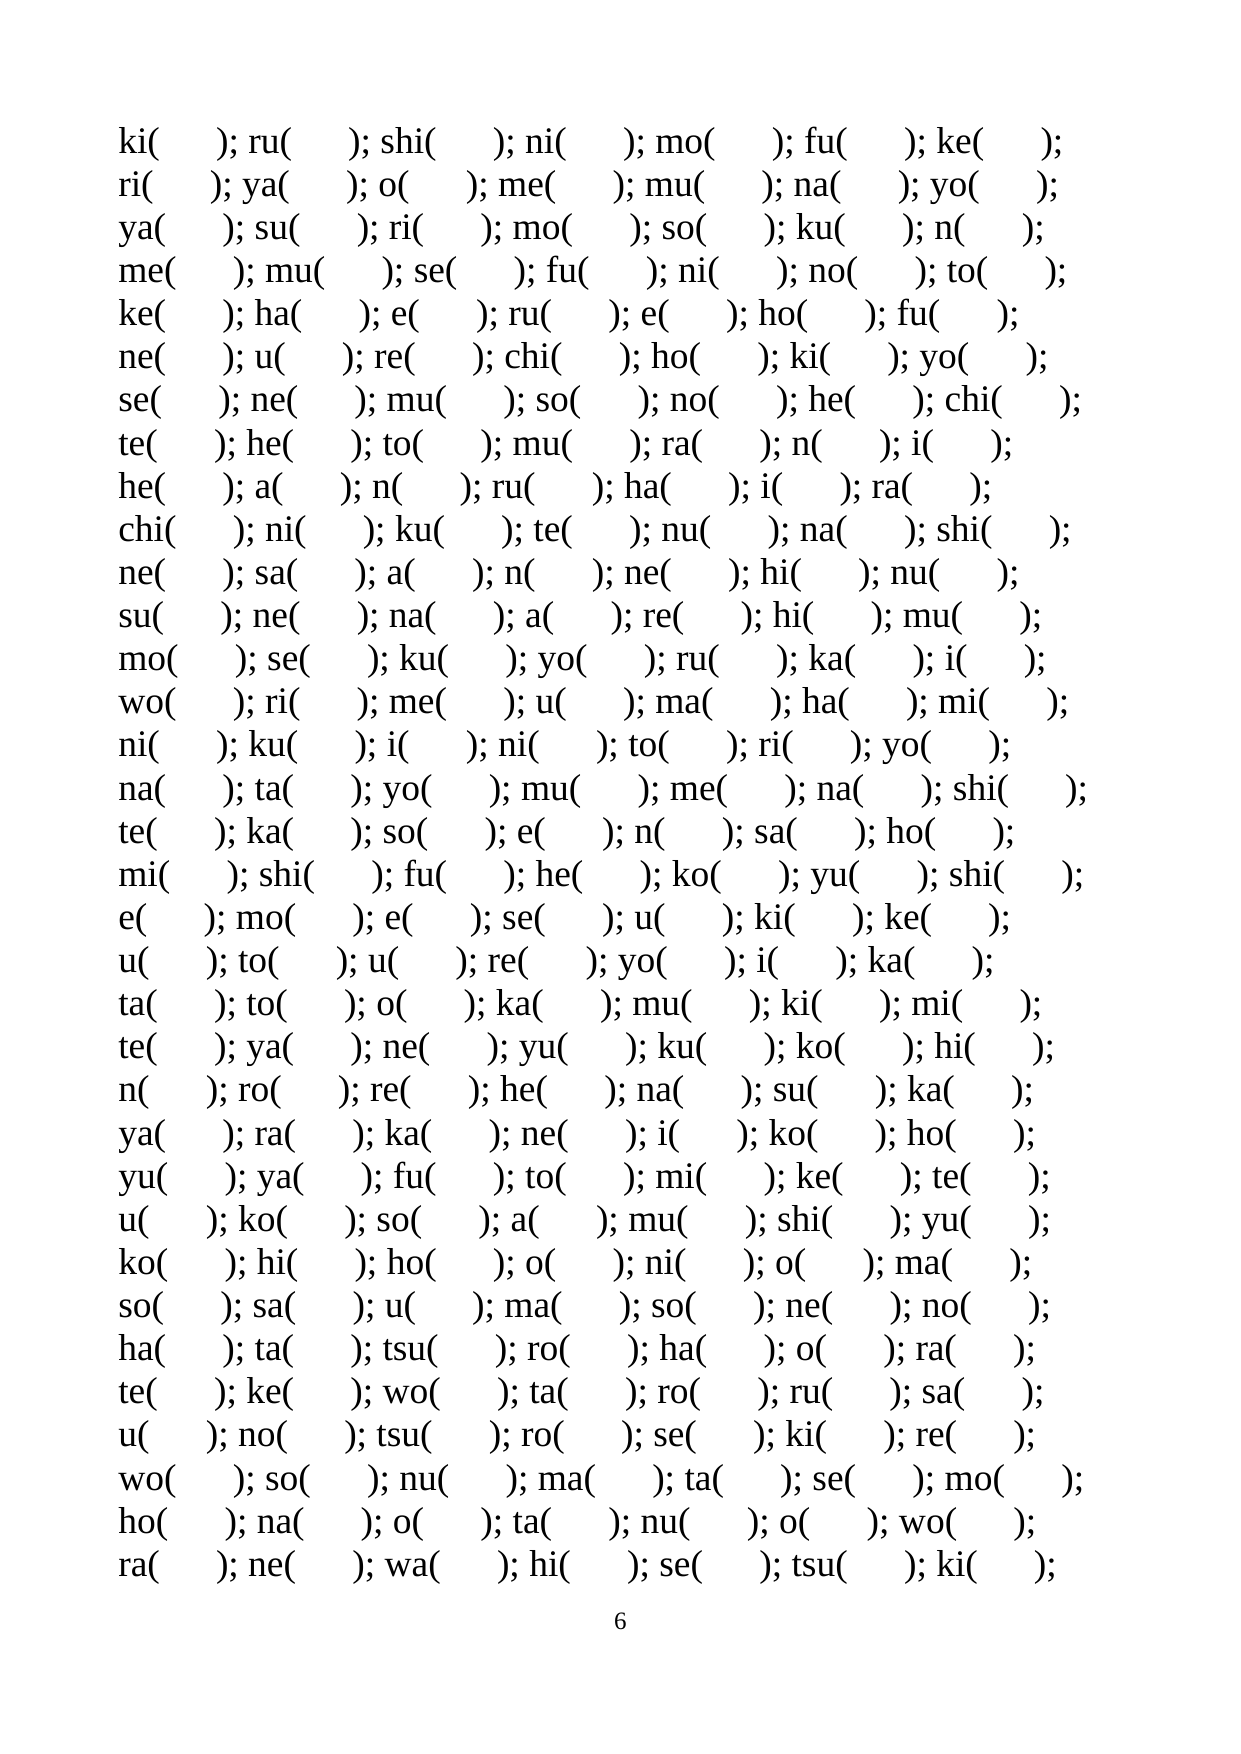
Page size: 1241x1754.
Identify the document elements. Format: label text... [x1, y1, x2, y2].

text ho( ); na( ); o( ); ta( ); nu( ); o( ); wo( ); [118, 1498, 1122, 1541]
text ne( ); sa( ); a( ); n( ); ne( ); hi( ); nu( ); [118, 549, 1122, 592]
text yu( ); ya( ); fu( ); to( ); mi( ); ke( ); te( ); [118, 1153, 1122, 1196]
text chi( ); ni( ); ku( ); te( ); nu( ); na( ); shi( ); [118, 506, 1122, 549]
text ne( ); u( ); re( ); chi( ); ho( ); ki( ); yo( ); [118, 334, 1122, 377]
text mi( ); shi( ); fu( ); he( ); ko( ); yu( ); shi( ); [118, 851, 1122, 894]
text me( ); mu( ); se( ); fu( ); ni( ); no( ); to( ); [118, 247, 1122, 291]
text wo( ); so( ); nu( ); ma( ); ta( ); se( ); mo( ); [118, 1455, 1122, 1498]
text su( ); ne( ); na( ); a( ); re( ); hi( ); mu( ); [118, 592, 1122, 636]
text te( ); ke( ); wo( ); ta( ); ro( ); ru( ); sa( ); [118, 1369, 1122, 1412]
text so( ); sa( ); u( ); ma( ); so( ); ne( ); no( ); [118, 1282, 1122, 1326]
text ni( ); ku( ); i( ); ni( ); to( ); ri( ); yo( ); [118, 722, 1122, 765]
text se( ); ne( ); mu( ); so( ); no( ); he( ); chi( ); [118, 377, 1122, 420]
text u( ); no( ); tsu( ); ro( ); se( ); ki( ); re( ); [118, 1412, 1122, 1455]
text ko( ); hi( ); ho( ); o( ); ni( ); o( ); ma( ); [118, 1239, 1122, 1282]
text ta( ); to( ); o( ); ka( ); mu( ); ki( ); mi( ); [118, 981, 1122, 1024]
text e( ); mo( ); e( ); se( ); u( ); ki( ); ke( ); [118, 894, 1122, 937]
text wo( ); ri( ); me( ); u( ); ma( ); ha( ); mi( ); [118, 679, 1122, 722]
text ra( ); ne( ); wa( ); hi( ); se( ); tsu( ); ki( ); [118, 1541, 1122, 1584]
text te( ); ya( ); ne( ); yu( ); ku( ); ko( ); hi( ); [118, 1024, 1122, 1067]
text na( ); ta( ); yo( ); mu( ); me( ); na( ); shi( ); [118, 765, 1122, 808]
text ya( ); su( ); ri( ); mo( ); so( ); ku( ); n( ); [118, 204, 1122, 247]
text n( ); ro( ); re( ); he( ); na( ); su( ); ka( ); [118, 1067, 1122, 1110]
text he( ); a( ); n( ); ru( ); ha( ); i( ); ra( ); [118, 463, 1122, 506]
text ri( ); ya( ); o( ); me( ); mu( ); na( ); yo( ); [118, 161, 1122, 204]
text ki( ); ru( ); shi( ); ni( ); mo( ); fu( ); ke( ); [118, 118, 1122, 161]
text ha( ); ta( ); tsu( ); ro( ); ha( ); o( ); ra( ); [118, 1326, 1122, 1369]
text te( ); ka( ); so( ); e( ); n( ); sa( ); ho( ); [118, 808, 1122, 851]
text ya( ); ra( ); ka( ); ne( ); i( ); ko( ); ho( ); [118, 1110, 1122, 1153]
text u( ); to( ); u( ); re( ); yo( ); i( ); ka( ); [118, 937, 1122, 981]
text ke( ); ha( ); e( ); ru( ); e( ); ho( ); fu( ); [118, 291, 1122, 334]
text u( ); ko( ); so( ); a( ); mu( ); shi( ); yu( ); [118, 1196, 1122, 1239]
text te( ); he( ); to( ); mu( ); ra( ); n( ); i( ); [118, 420, 1122, 463]
text mo( ); se( ); ku( ); yo( ); ru( ); ka( ); i( ); [118, 636, 1122, 679]
